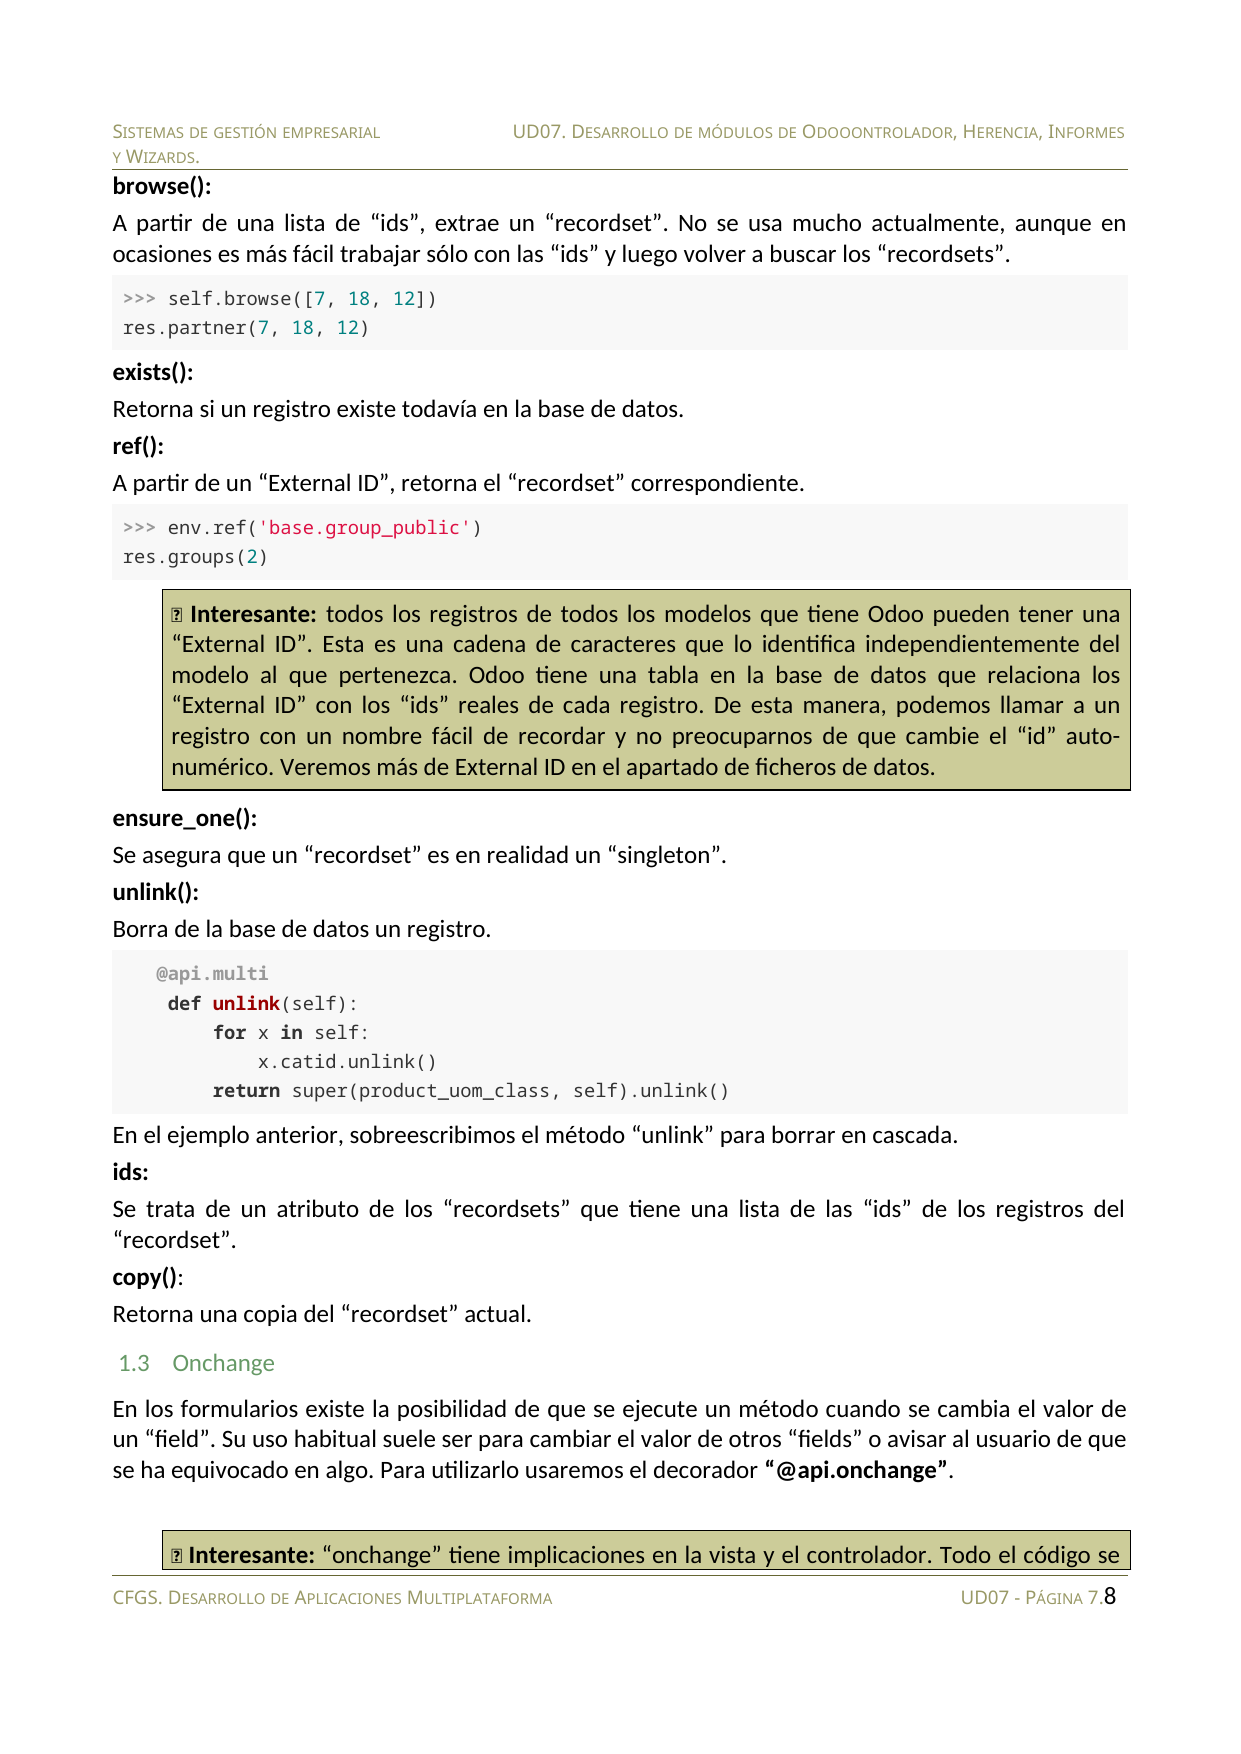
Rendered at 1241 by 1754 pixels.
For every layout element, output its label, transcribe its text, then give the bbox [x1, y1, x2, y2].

text A partir de un “External ID”, retorna el “recordset” correspondiente. [112, 467, 1128, 498]
text Se asegura que un “recordset” es en realidad un “singleton”. [112, 839, 1128, 870]
text En los formularios existe la posibilidad de que se ejecute un método cuando se cambia el valor de un “field”. Su uso habitual suele ser para cambiar el valor de otros “fields” o avisar al usuario de que se ha equivocado en algo. Para utilizarlo usaremos el decorador “@api.onchange”. [112, 1393, 1128, 1484]
text ensure_one(): [112, 802, 1128, 833]
text Se trata de un atributo de los “recordsets” que tiene una lista de las “ids” de los registros del “recordset”. [112, 1193, 1128, 1254]
table_header >>> self.browse([7, 18, 12]) res.partner(7, 18, 12) [112, 275, 1128, 350]
text browse(): [112, 170, 1128, 201]
text copy(): [112, 1261, 1128, 1292]
text A partir de una lista de “ids”, extrae un “recordset”. No se usa mucho actualmente, aunque en ocasiones es más fácil trabajar sólo con las “ids” y luego volver a buscar los “recordsets”. [112, 207, 1128, 268]
table_header @api.multi def unlink(self): for x in self: x.catid.unlink() return super(product_uom_class, self).unlink() [112, 950, 1128, 1114]
text 💬 Interesante: “onchange” tiene implicaciones en la vista y el controlador. Todo el código se [163, 1531, 1130, 1569]
text ref(): [112, 430, 1128, 461]
table_header >>> env.ref('base.group_public') res.groups(2) [112, 504, 1128, 580]
text En el ejemplo anterior, sobreescribimos el método “unlink” para borrar en cascada. [112, 1119, 1128, 1150]
text Borra de la base de datos un registro. [112, 913, 1128, 944]
text exists(): [112, 356, 1128, 387]
text unlink(): [112, 876, 1128, 907]
subtitle Onchange [112, 1347, 1128, 1378]
text 💬 Interesante: todos los registros de todos los modelos que tiene Odoo pueden tener una “External ID”. Esta es una cadena de caracteres que lo identifica independientemente del modelo al que pertenezca. Odoo tiene una tabla en la base de datos que relaciona los “External ID” con los “ids” reales de cada registro. De esta manera, podemos llamar a un registro con un nombre fácil de recordar y no preocuparnos de que cambie el “id” auto-numérico. Veremos más de External ID en el apartado de ficheros de datos. [163, 590, 1130, 789]
text Retorna una copia del “recordset” actual. [112, 1298, 1128, 1328]
text ids: [112, 1157, 1128, 1187]
text Retorna si un registro existe todavía en la base de datos. [112, 393, 1128, 424]
